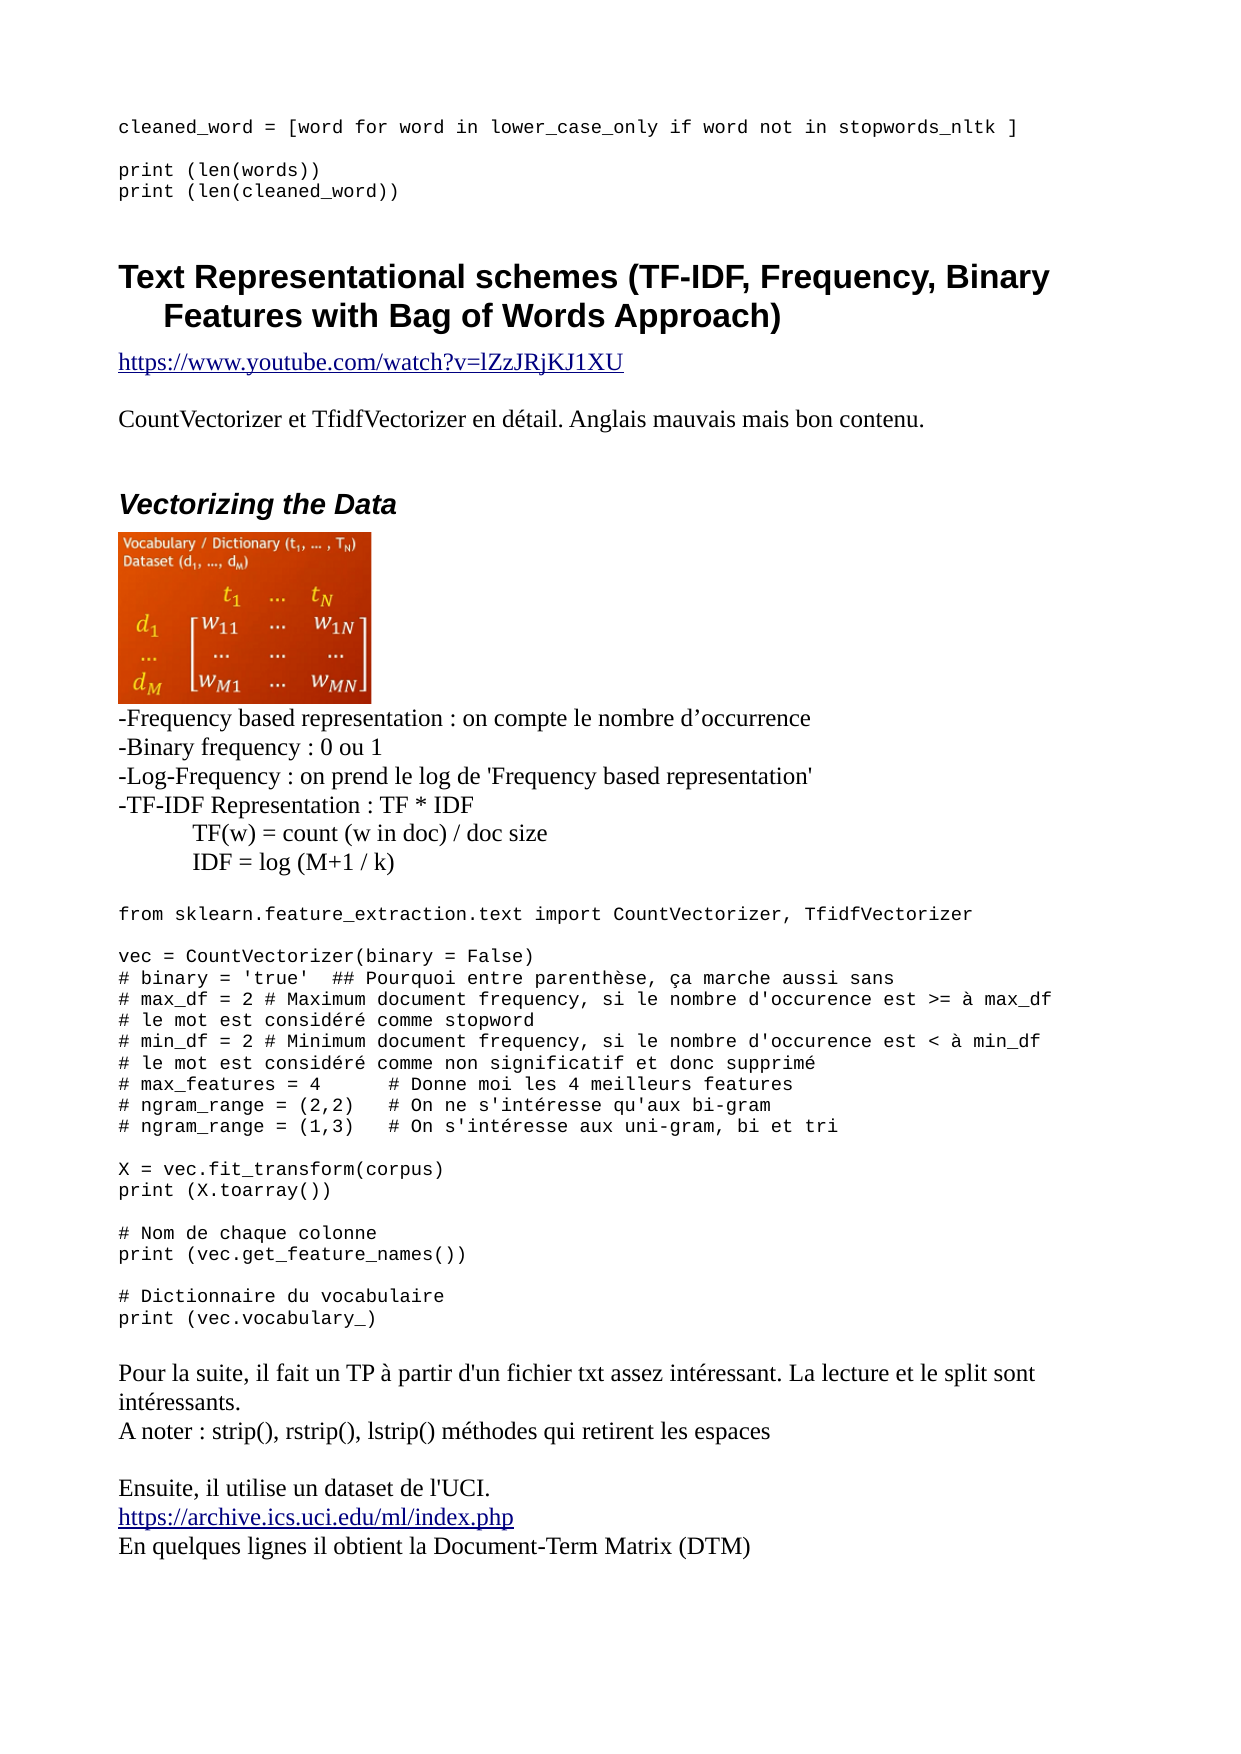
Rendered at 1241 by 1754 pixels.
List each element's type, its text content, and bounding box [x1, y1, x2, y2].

text print (X.toarray()) [118, 1181, 1122, 1202]
text vec = CountVectorizer(binary = False) [118, 947, 1122, 968]
text https://www.youtube.com/watch?v=lZzJRjKJ1XU [118, 347, 1122, 375]
text IDF = log (M+1 / k) [118, 847, 1122, 876]
text Ensuite, il utilise un dataset de l'UCI. [118, 1473, 1122, 1502]
text from sklearn.feature_extraction.text import CountVectorizer, TfidfVectorizer [118, 905, 1122, 926]
text print (vec.get_feature_names()) [118, 1245, 1122, 1266]
subtitle Text Representational schemes (TF-IDF, Frequency, Binary Features with Bag of Words Approach) [118, 257, 1122, 334]
text # Nom de chaque colonne [118, 1223, 1122, 1245]
text -Frequency based representation : on compte le nombre d’occurrence [118, 703, 1122, 732]
text # max_features = 4 # Donne moi les 4 meilleurs features [118, 1075, 1122, 1096]
picture [118, 532, 372, 704]
text https://archive.ics.uci.edu/ml/index.php [118, 1502, 1122, 1531]
text # binary = 'true' ## Pourquoi entre parenthèse, ça marche aussi sans [118, 968, 1122, 990]
subtitle Vectorizing the Data [118, 487, 1122, 520]
text print (len(words)) [118, 161, 1122, 182]
text # min_df = 2 # Minimum document frequency, si le nombre d'occurence est < à min_df [118, 1032, 1122, 1053]
text -Log-Frequency : on prend le log de 'Frequency based representation' [118, 761, 1122, 790]
text -TF-IDF Representation : TF * IDF [118, 790, 1122, 818]
text # ngram_range = (2,2) # On ne s'intéresse qu'aux bi-gram [118, 1096, 1122, 1117]
text # le mot est considéré comme non significatif et donc supprimé [118, 1053, 1122, 1075]
text X = vec.fit_transform(corpus) [118, 1160, 1122, 1181]
text CountVectorizer et TfidfVectorizer en détail. Anglais mauvais mais bon contenu. [118, 404, 1122, 433]
text print (vec.vocabulary_) [118, 1308, 1122, 1330]
text A noter : strip(), rstrip(), lstrip() méthodes qui retirent les espaces [118, 1416, 1122, 1445]
text TF(w) = count (w in doc) / doc size [118, 818, 1122, 847]
text print (len(cleaned_word)) [118, 182, 1122, 203]
text # le mot est considéré comme stopword [118, 1011, 1122, 1032]
text En quelques lignes il obtient la Document-Term Matrix (DTM) [118, 1531, 1122, 1560]
text # max_df = 2 # Maximum document frequency, si le nombre d'occurence est >= à max_df [118, 990, 1122, 1011]
text cleaned_word = [word for word in lower_case_only if word not in stopwords_nltk ] [118, 118, 1122, 139]
text -Binary frequency : 0 ou 1 [118, 732, 1122, 761]
text # Dictionnaire du vocabulaire [118, 1287, 1122, 1308]
text Pour la suite, il fait un TP à partir d'un fichier txt assez intéressant. La lecture et le split sont intéressants. [118, 1358, 1122, 1416]
text # ngram_range = (1,3) # On s'intéresse aux uni-gram, bi et tri [118, 1117, 1122, 1138]
